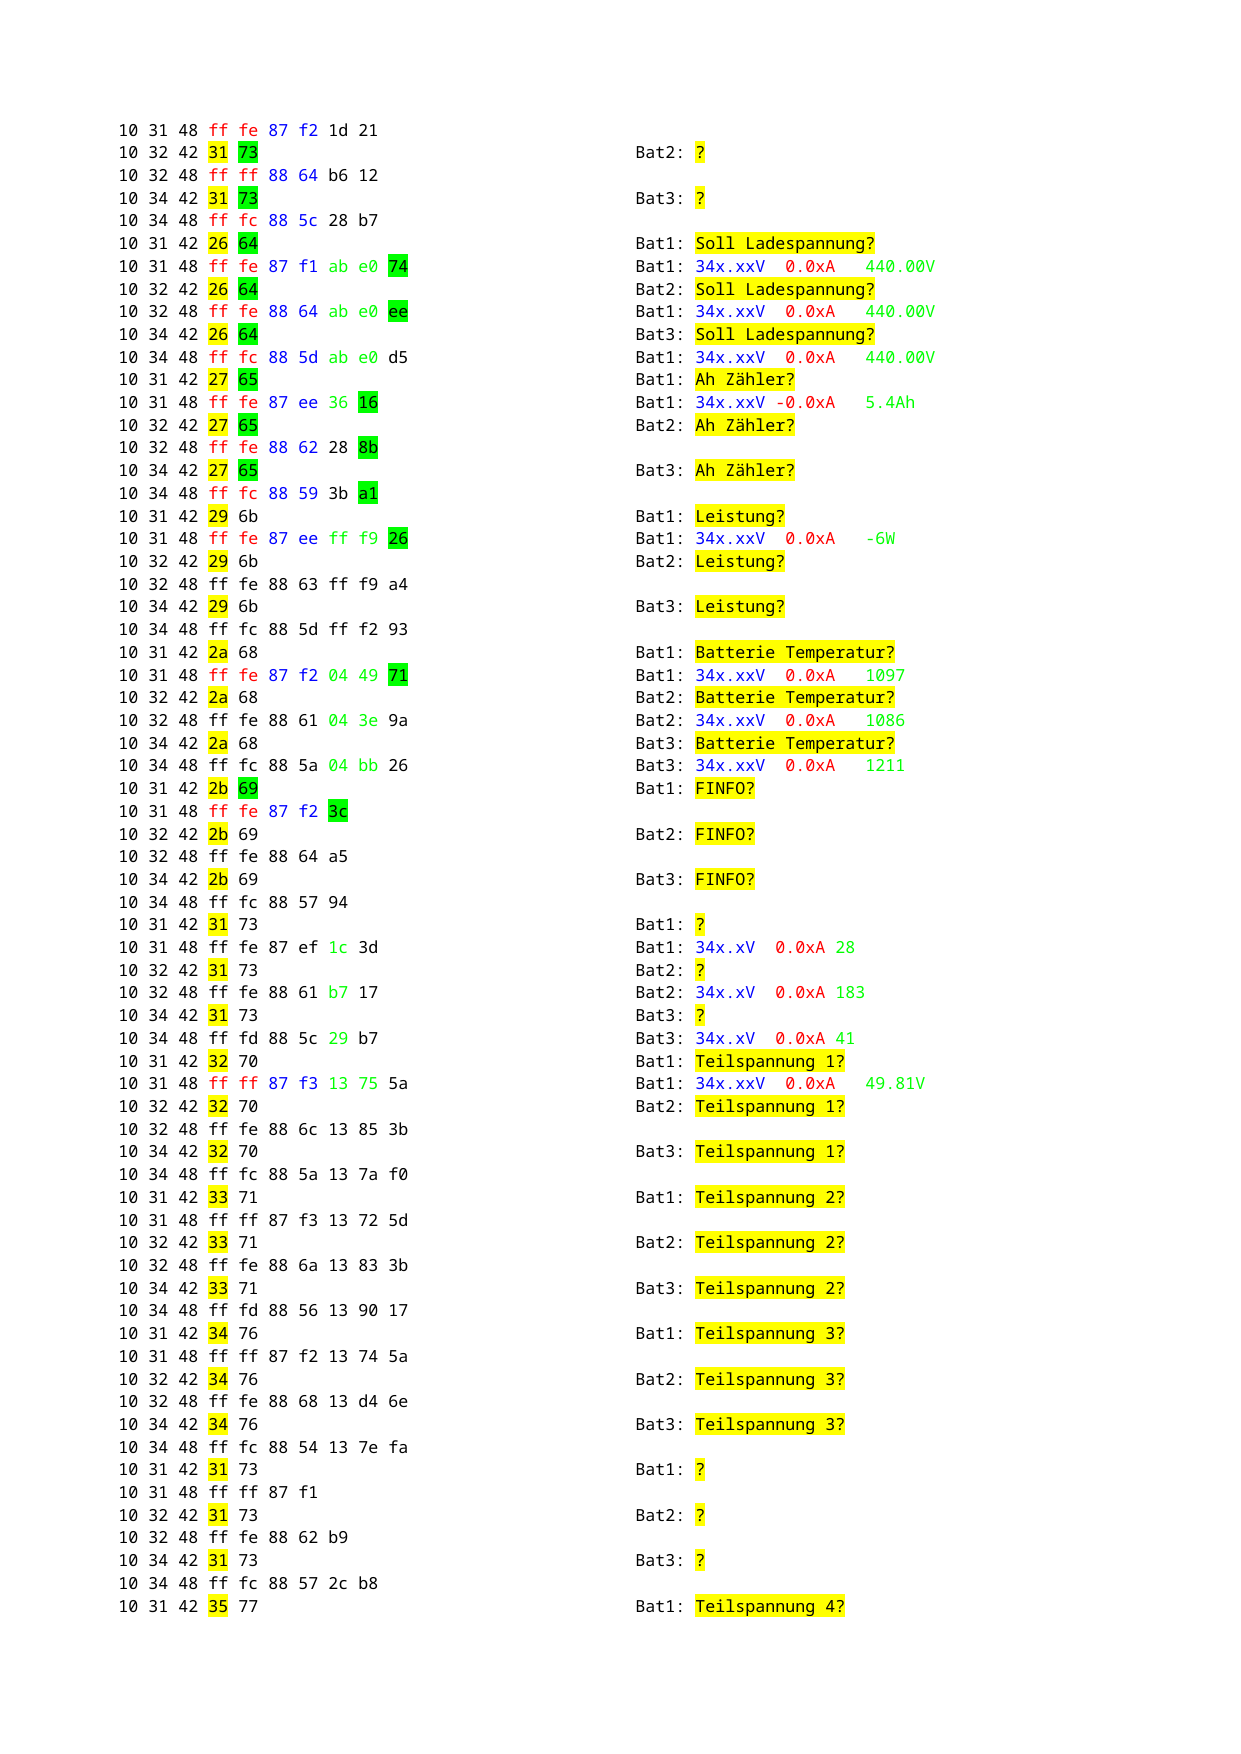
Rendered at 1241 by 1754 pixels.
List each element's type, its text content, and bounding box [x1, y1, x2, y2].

text 10 32 48 ff fe 88 61 b7 17 Bat2: 34x.xV 0.0xA 183 [118, 981, 1122, 1004]
text 10 34 48 ff fc 88 5d ff f2 93 [118, 618, 1122, 640]
text 10 32 48 ff fe 88 62 28 8b [118, 436, 1122, 459]
text 10 31 48 ff fe 87 f2 1d 21 [118, 118, 1122, 141]
text 10 31 48 ff fe 87 ee ff f9 26 Bat1: 34x.xxV 0.0xA -6W [118, 527, 1122, 549]
text 10 32 42 32 70 Bat2: Teilspannung 1? [118, 1094, 1122, 1117]
text 10 32 48 ff fe 88 64 a5 [118, 845, 1122, 867]
text 10 32 42 33 71 Bat2: Teilspannung 2? [118, 1231, 1122, 1253]
text 10 34 42 2b 69 Bat3: FINFO? [118, 867, 1122, 890]
text 10 31 42 2a 68 Bat1: Batterie Temperatur? [118, 640, 1122, 663]
text 10 31 42 32 70 Bat1: Teilspannung 1? [118, 1049, 1122, 1072]
text 10 34 42 32 70 Bat3: Teilspannung 1? [118, 1140, 1122, 1163]
text 10 32 48 ff fe 88 61 04 3e 9a Bat2: 34x.xxV 0.0xA 1086 [118, 708, 1122, 731]
text 10 31 42 26 64 Bat1: Soll Ladespannung? [118, 232, 1122, 254]
text 10 31 48 ff ff 87 f2 13 74 5a [118, 1344, 1122, 1367]
text 10 31 42 31 73 Bat1: ? [118, 913, 1122, 936]
text 10 34 42 27 65 Bat3: Ah Zähler? [118, 459, 1122, 481]
text 10 31 48 ff ff 87 f3 13 75 5a Bat1: 34x.xxV 0.0xA 49.81V [118, 1072, 1122, 1094]
text 10 31 42 2b 69 Bat1: FINFO? [118, 777, 1122, 799]
text 10 32 42 31 73 Bat2: ? [118, 958, 1122, 981]
text 10 32 48 ff fe 88 68 13 d4 6e [118, 1390, 1122, 1412]
text 10 34 42 26 64 Bat3: Soll Ladespannung? [118, 322, 1122, 345]
text 10 32 48 ff fe 88 63 ff f9 a4 [118, 572, 1122, 595]
text 10 34 48 ff fc 88 5c 28 b7 [118, 209, 1122, 232]
text 10 31 48 ff fe 87 f2 3c [118, 799, 1122, 822]
text 10 32 42 27 65 Bat2: Ah Zähler? [118, 413, 1122, 436]
text 10 32 48 ff fe 88 6c 13 85 3b [118, 1117, 1122, 1140]
text 10 32 48 ff fe 88 64 ab e0 ee Bat1: 34x.xxV 0.0xA 440.00V [118, 300, 1122, 322]
text 10 34 48 ff fd 88 5c 29 b7 Bat3: 34x.xV 0.0xA 41 [118, 1026, 1122, 1049]
text 10 31 42 29 6b Bat1: Leistung? [118, 504, 1122, 527]
text 10 34 48 ff fc 88 5d ab e0 d5 Bat1: 34x.xxV 0.0xA 440.00V [118, 345, 1122, 368]
text 10 31 48 ff fe 87 ee 36 16 Bat1: 34x.xxV -0.0xA 5.4Ah [118, 391, 1122, 413]
text 10 31 42 31 73 Bat1: ? [118, 1458, 1122, 1481]
text 10 32 42 34 76 Bat2: Teilspannung 3? [118, 1367, 1122, 1390]
text 10 32 42 2b 69 Bat2: FINFO? [118, 822, 1122, 845]
text 10 32 42 2a 68 Bat2: Batterie Temperatur? [118, 686, 1122, 708]
text 10 31 48 ff ff 87 f3 13 72 5d [118, 1208, 1122, 1231]
text 10 31 48 ff ff 87 f1 [118, 1481, 1122, 1503]
text 10 34 48 ff fc 88 5a 13 7a f0 [118, 1163, 1122, 1185]
text 10 34 42 31 73 Bat3: ? [118, 186, 1122, 209]
text 10 32 48 ff ff 88 64 b6 12 [118, 163, 1122, 186]
text 10 34 48 ff fc 88 57 2c b8 [118, 1571, 1122, 1594]
text 10 32 42 31 73 Bat2: ? [118, 141, 1122, 163]
text 10 31 42 33 71 Bat1: Teilspannung 2? [118, 1185, 1122, 1208]
text 10 34 48 ff fc 88 54 13 7e fa [118, 1435, 1122, 1458]
text 10 32 42 26 64 Bat2: Soll Ladespannung? [118, 277, 1122, 300]
text 10 34 48 ff fd 88 56 13 90 17 [118, 1299, 1122, 1322]
text 10 31 42 27 65 Bat1: Ah Zähler? [118, 368, 1122, 391]
text 10 34 48 ff fc 88 57 94 [118, 890, 1122, 913]
text 10 34 42 34 76 Bat3: Teilspannung 3? [118, 1412, 1122, 1435]
text 10 34 48 ff fc 88 59 3b a1 [118, 481, 1122, 504]
text 10 34 42 31 73 Bat3: ? [118, 1004, 1122, 1026]
text 10 32 42 31 73 Bat2: ? [118, 1503, 1122, 1526]
text 10 32 48 ff fe 88 62 b9 [118, 1526, 1122, 1549]
text 10 34 42 33 71 Bat3: Teilspannung 2? [118, 1276, 1122, 1299]
text 10 31 42 35 77 Bat1: Teilspannung 4? [118, 1594, 1122, 1617]
text 10 32 48 ff fe 88 6a 13 83 3b [118, 1253, 1122, 1276]
text 10 34 42 2a 68 Bat3: Batterie Temperatur? [118, 731, 1122, 754]
text 10 32 42 29 6b Bat2: Leistung? [118, 549, 1122, 572]
text 10 34 42 29 6b Bat3: Leistung? [118, 595, 1122, 618]
text 10 31 48 ff fe 87 ef 1c 3d Bat1: 34x.xV 0.0xA 28 [118, 936, 1122, 958]
text 10 31 42 34 76 Bat1: Teilspannung 3? [118, 1322, 1122, 1344]
text 10 31 48 ff fe 87 f2 04 49 71 Bat1: 34x.xxV 0.0xA 1097 [118, 663, 1122, 686]
text 10 31 48 ff fe 87 f1 ab e0 74 Bat1: 34x.xxV 0.0xA 440.00V [118, 254, 1122, 277]
text 10 34 48 ff fc 88 5a 04 bb 26 Bat3: 34x.xxV 0.0xA 1211 [118, 754, 1122, 777]
text 10 34 42 31 73 Bat3: ? [118, 1549, 1122, 1571]
